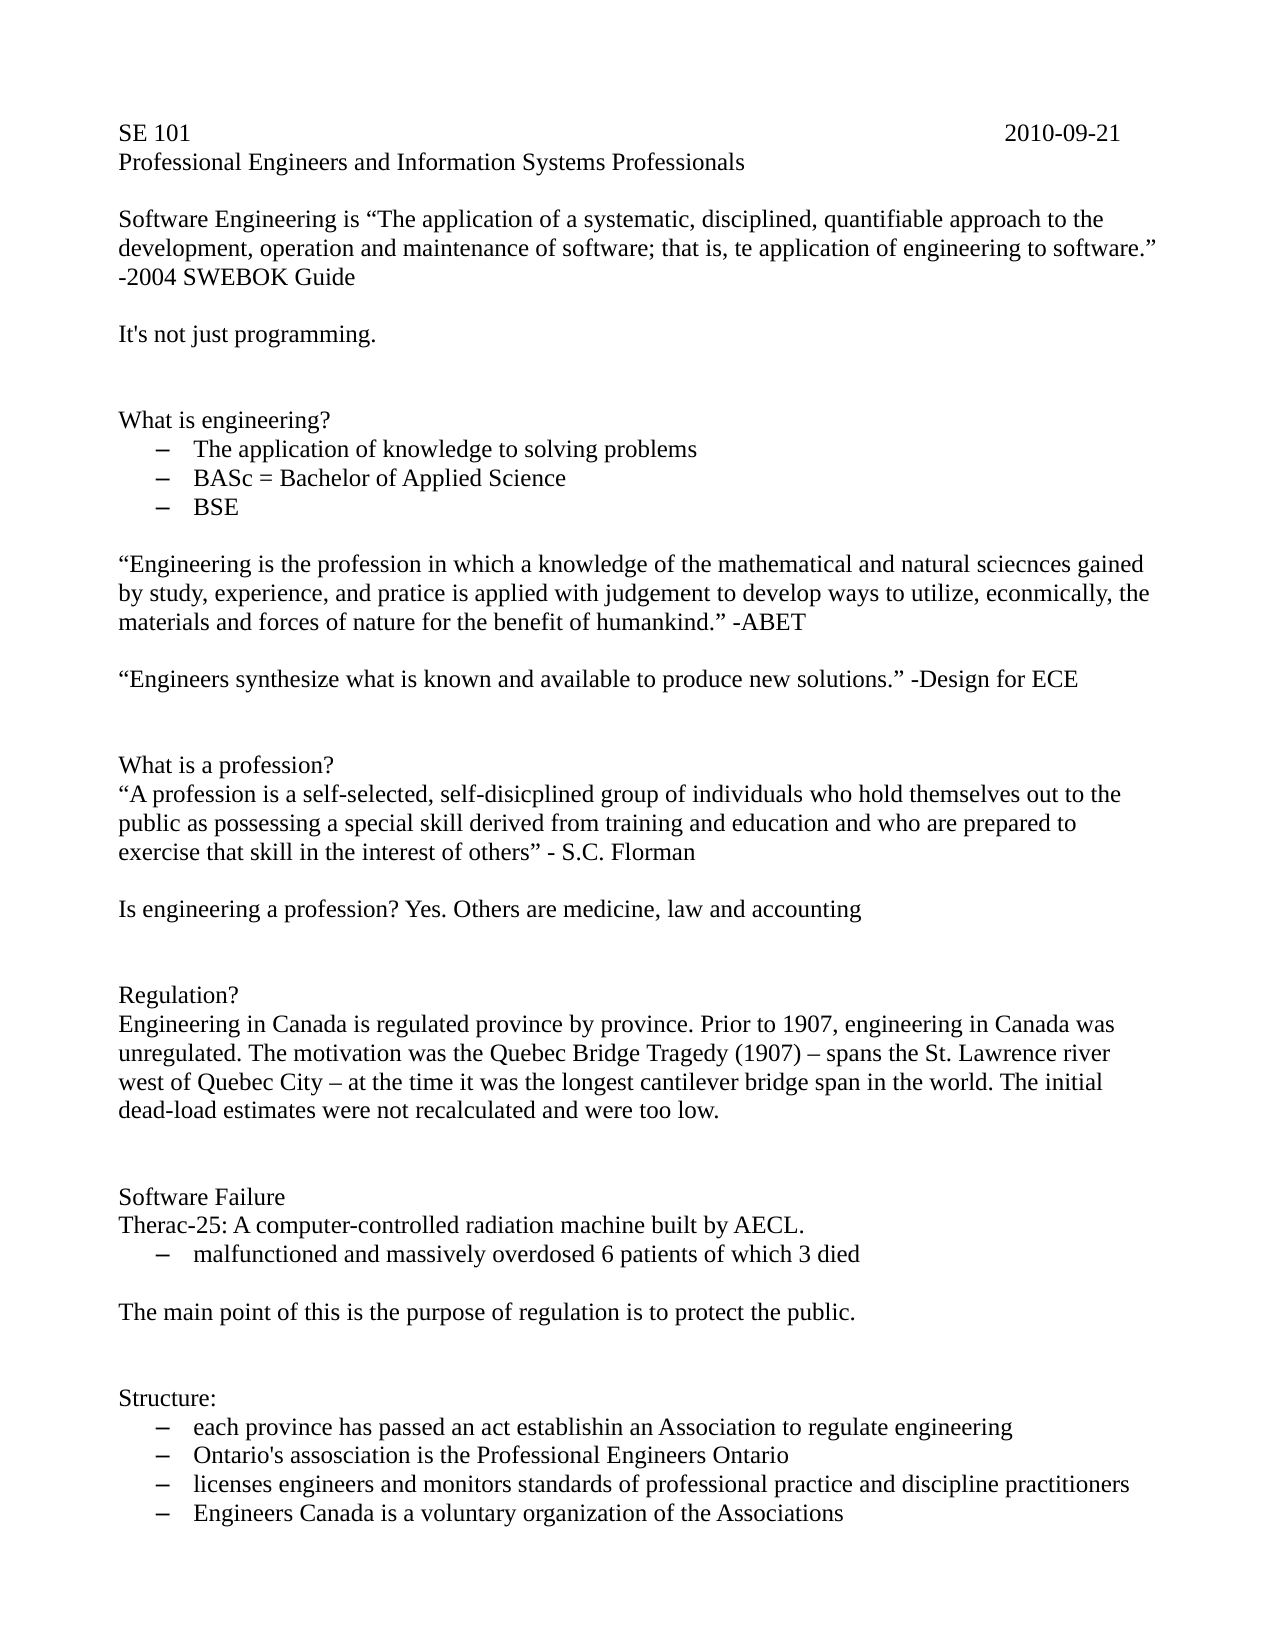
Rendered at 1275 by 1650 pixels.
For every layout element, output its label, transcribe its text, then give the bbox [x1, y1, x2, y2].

text What is engineering? [118, 406, 1157, 434]
list each province has passed an act establishin an Association to regulate engineering [156, 1412, 1157, 1441]
text Software Engineering is “The application of a systematic, disciplined, quantifiable approach to the development, operation and maintenance of software; that is, te application of engineering to software.” -2004 SWEBOK Guide [118, 204, 1157, 291]
list BSE [156, 492, 1157, 521]
text Structure: [118, 1383, 1157, 1412]
list The application of knowledge to solving problems [156, 434, 1157, 463]
list licenses engineers and monitors standards of professional practice and discipline practitioners [156, 1469, 1157, 1498]
text Engineering in Canada is regulated province by province. Prior to 1907, engineering in Canada was unregulated. The motivation was the Quebec Bridge Tragedy (1907) – spans the St. Lawrence river west of Quebec City – at the time it was the longest cantilever bridge span in the world. The initial dead-load estimates were not recalculated and were too low. [118, 1009, 1157, 1124]
list Ontario's assosciation is the Professional Engineers Ontario [156, 1441, 1157, 1469]
text SE 101 2010-09-21 [118, 118, 1157, 147]
text “A profession is a self-selected, self-disicplined group of individuals who hold themselves out to the public as possessing a special skill derived from training and education and who are prepared to exercise that skill in the interest of others” - S.C. Florman [118, 779, 1157, 866]
text “Engineers synthesize what is known and available to produce new solutions.” -Design for ECE [118, 664, 1157, 693]
text Software Failure [118, 1182, 1157, 1211]
text What is a profession? [118, 751, 1157, 779]
text It's not just programming. [118, 319, 1157, 348]
text Regulation? [118, 981, 1157, 1009]
text Is engineering a profession? Yes. Others are medicine, law and accounting [118, 894, 1157, 923]
text Therac-25: A computer-controlled radiation machine built by AECL. [118, 1211, 1157, 1239]
list Engineers Canada is a voluntary organization of the Associations [156, 1498, 1157, 1527]
list BASc = Bachelor of Applied Science [156, 463, 1157, 492]
text “Engineering is the profession in which a knowledge of the mathematical and natural sciecnces gained by study, experience, and pratice is applied with judgement to develop ways to utilize, econmically, the materials and forces of nature for the benefit of humankind.” -ABET [118, 549, 1157, 636]
text Professional Engineers and Information Systems Professionals [118, 147, 1157, 176]
list malfunctioned and massively overdosed 6 patients of which 3 died [156, 1239, 1157, 1268]
text The main point of this is the purpose of regulation is to protect the public. [118, 1297, 1157, 1326]
